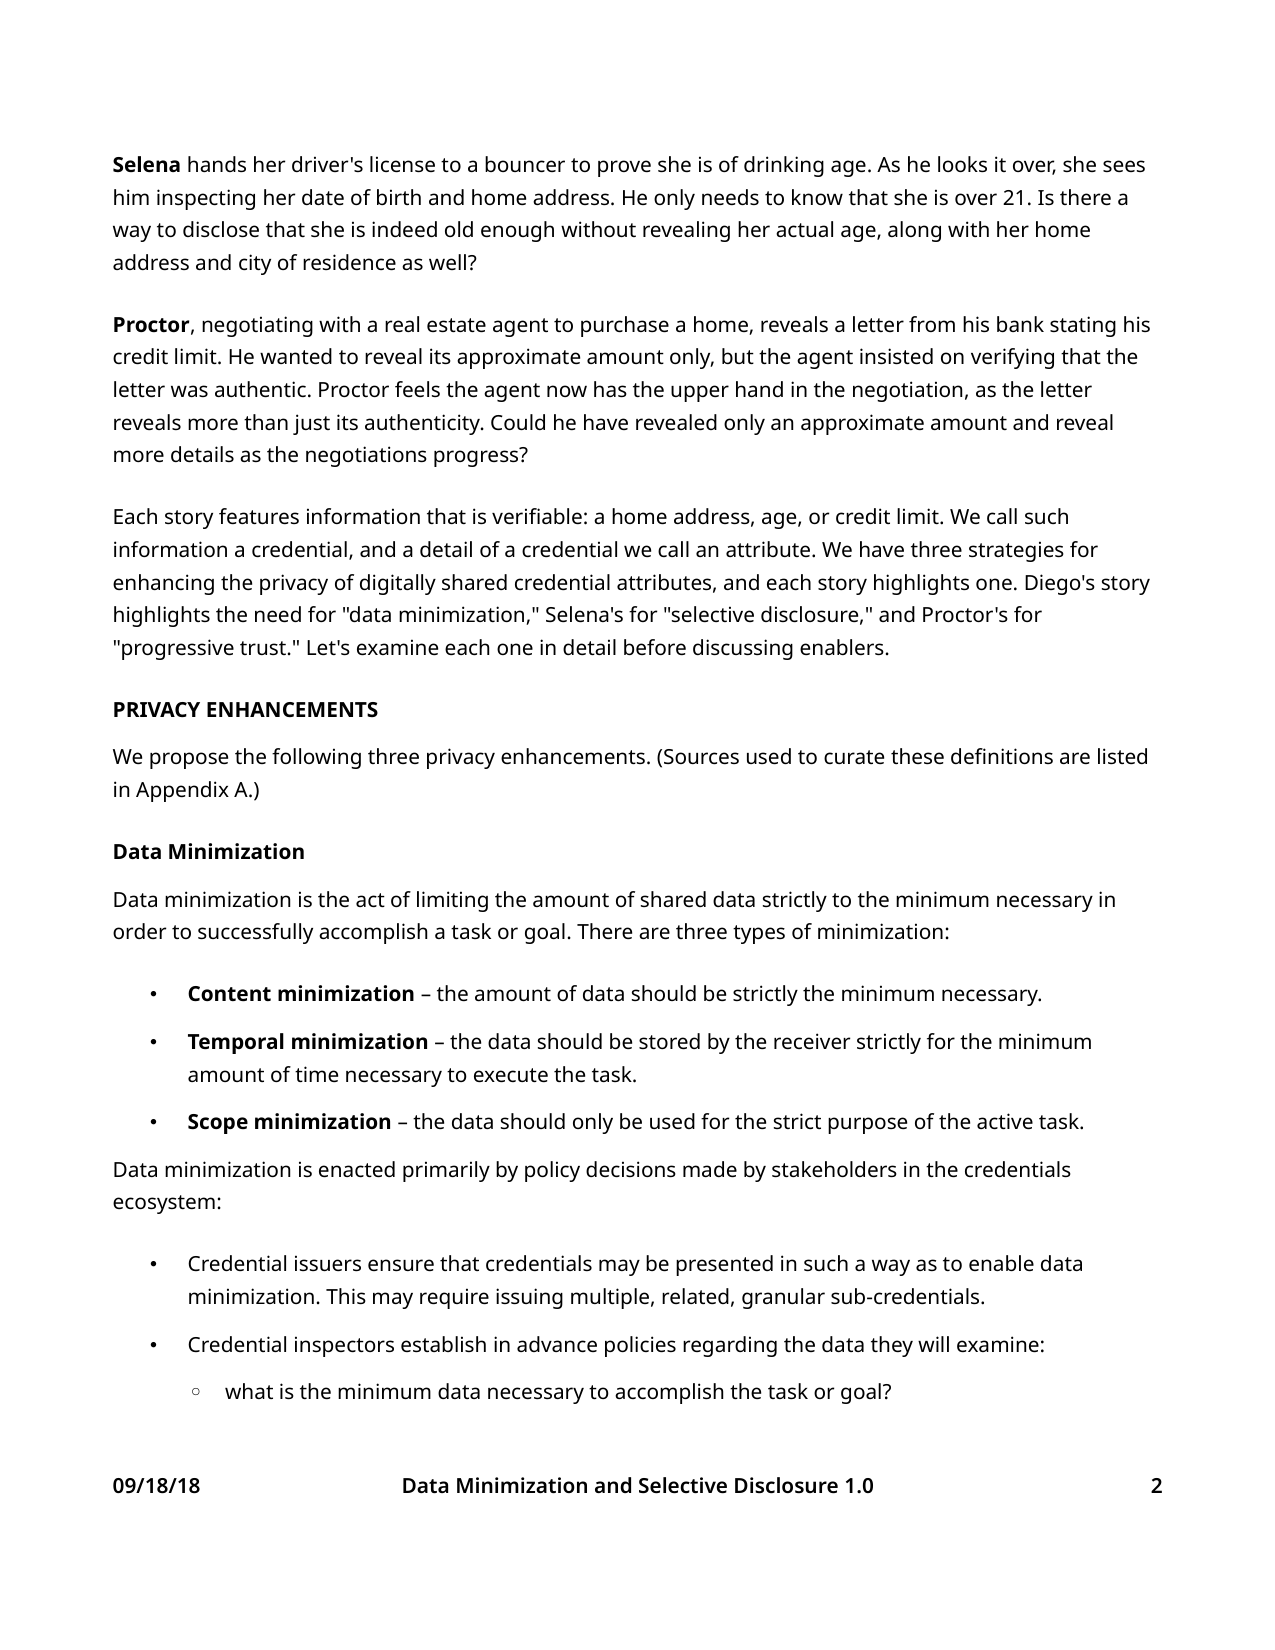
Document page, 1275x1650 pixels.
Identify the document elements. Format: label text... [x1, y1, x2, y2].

list Credential issuers ensure that credentials may be presented in such a way as to enable data minimization. This may require issuing multiple, related, granular sub-credentials. [150, 1249, 1162, 1311]
list Temporal minimization – the data should be stored by the receiver strictly for the minimum amount of time necessary to execute the task. [150, 1027, 1162, 1088]
text Data minimization is the act of limiting the amount of shared data strictly to the minimum necessary in order to successfully accomplish a task or goal. There are three types of minimization: [112, 885, 1162, 946]
list Credential inspectors establish in advance policies regarding the data they will examine: [150, 1330, 1162, 1358]
text Proctor, negotiating with a real estate agent to purchase a home, reveals a letter from his bank stating his credit limit. He wanted to reveal its approximate amount only, but the agent insisted on verifying that the letter was authentic. Proctor feels the agent now has the upper hand in the negotiation, as the letter reveals more than just its authenticity. Could he have revealed only an approximate amount and reveal more details as the negotiations progress? [112, 310, 1162, 469]
subtitle Data Minimization [112, 837, 1162, 866]
list what is the minimum data necessary to accomplish the task or goal? [187, 1377, 1162, 1406]
list Scope minimization – the data should only be used for the strict purpose of the active task. [150, 1107, 1162, 1136]
text Selena hands her driver's license to a bouncer to prove she is of drinking age. As he looks it over, she sees him inspecting her date of birth and home address. He only needs to know that she is over 21. Is there a way to disclose that she is indeed old enough without revealing her actual age, along with her home address and city of residence as well? [112, 150, 1162, 276]
text Each story features information that is verifiable: a home address, age, or credit limit. We call such information a credential, and a detail of a credential we call an attribute. We have three strategies for enhancing the privacy of digitally shared credential attributes, and each story highlights one. Diego's story highlights the need for "data minimization," Selena's for "selective disclosure," and Proctor's for "progressive trust." Let's examine each one in detail before discussing enablers. [112, 502, 1162, 661]
list Content minimization – the amount of data should be strictly the minimum necessary. [150, 979, 1162, 1008]
text Data minimization is enacted primarily by policy decisions made by stakeholders in the credentials ecosystem: [112, 1155, 1162, 1216]
text We propose the following three privacy enhancements. (Sources used to curate these definitions are listed in Appendix A.) [112, 742, 1162, 803]
subtitle Privacy Enhancements [112, 695, 1162, 723]
